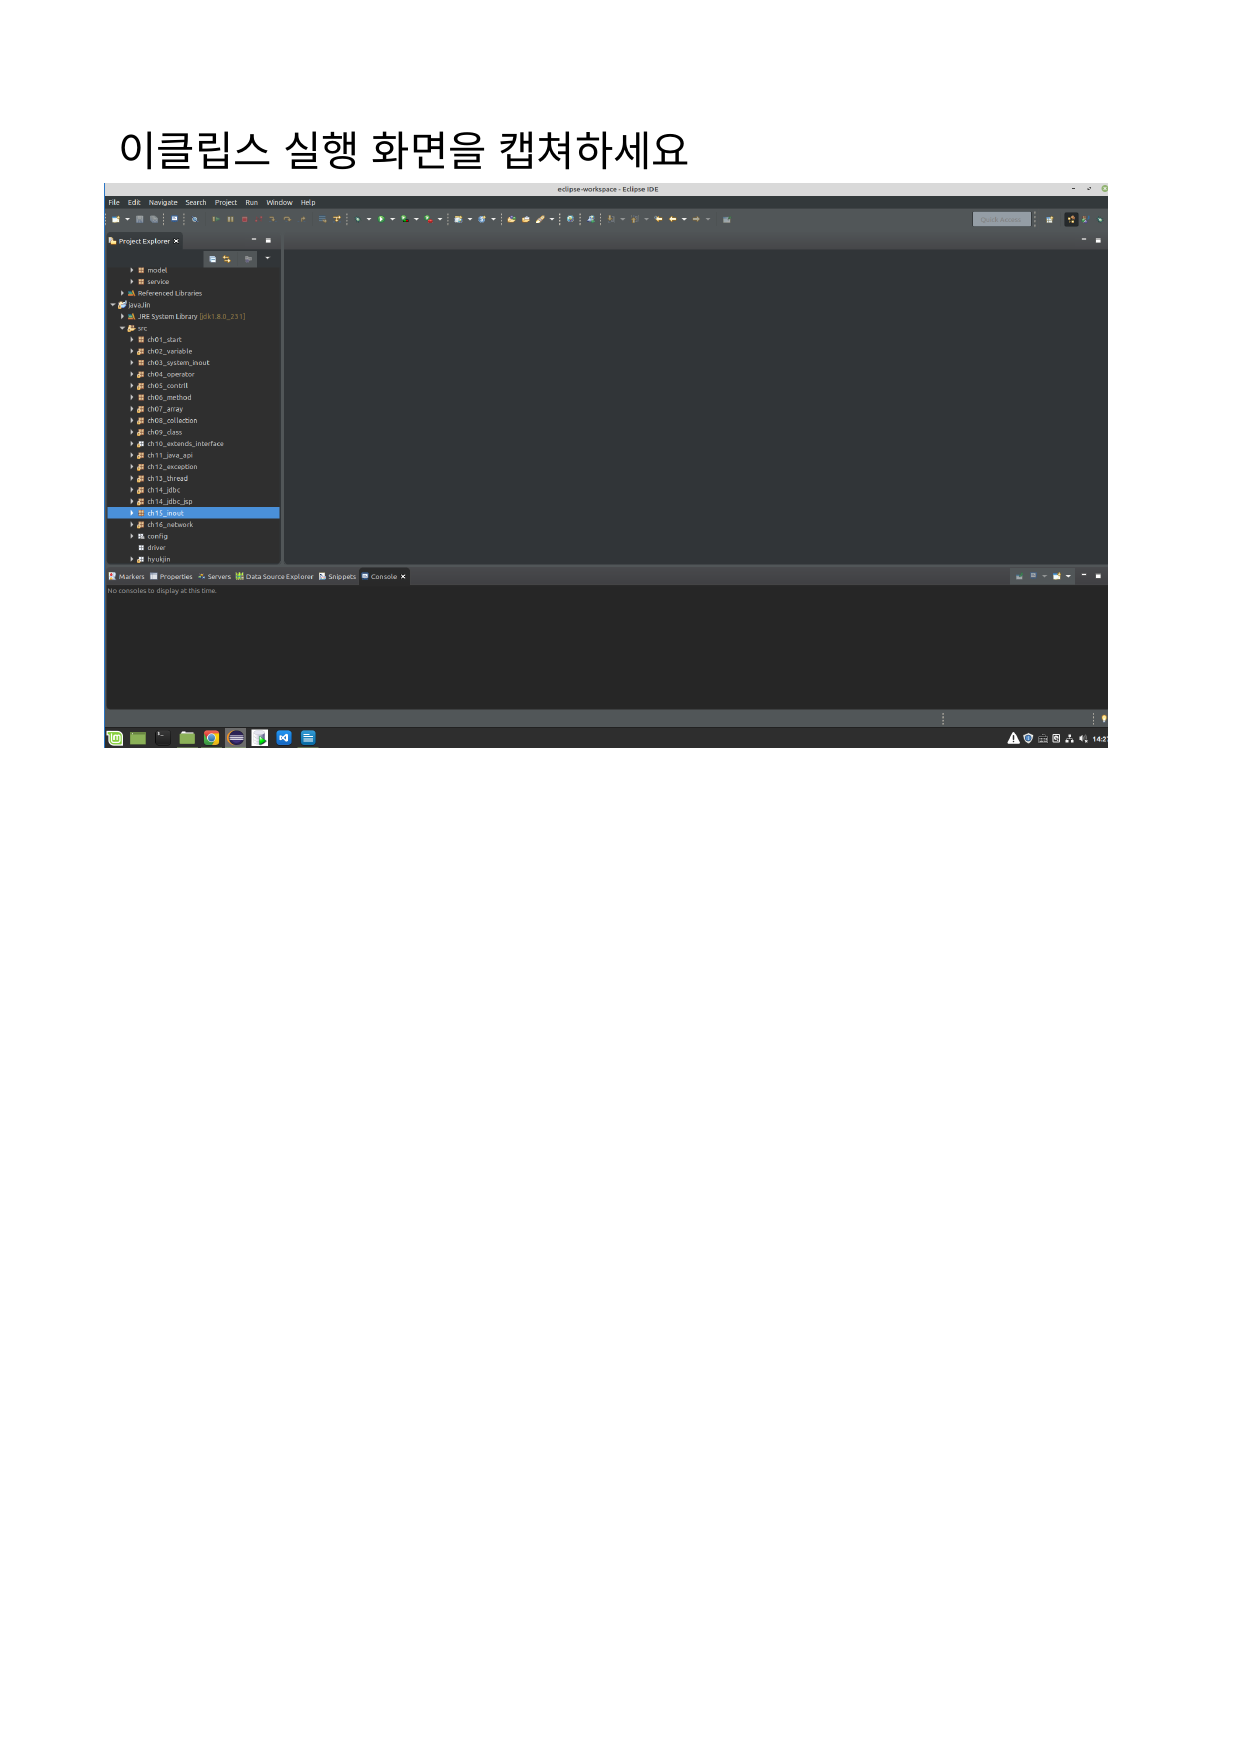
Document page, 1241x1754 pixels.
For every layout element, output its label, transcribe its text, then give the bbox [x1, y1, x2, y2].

picture [104, 183, 1108, 748]
text 이클립스 실행 화면을 캡쳐하세요 [118, 118, 1122, 178]
